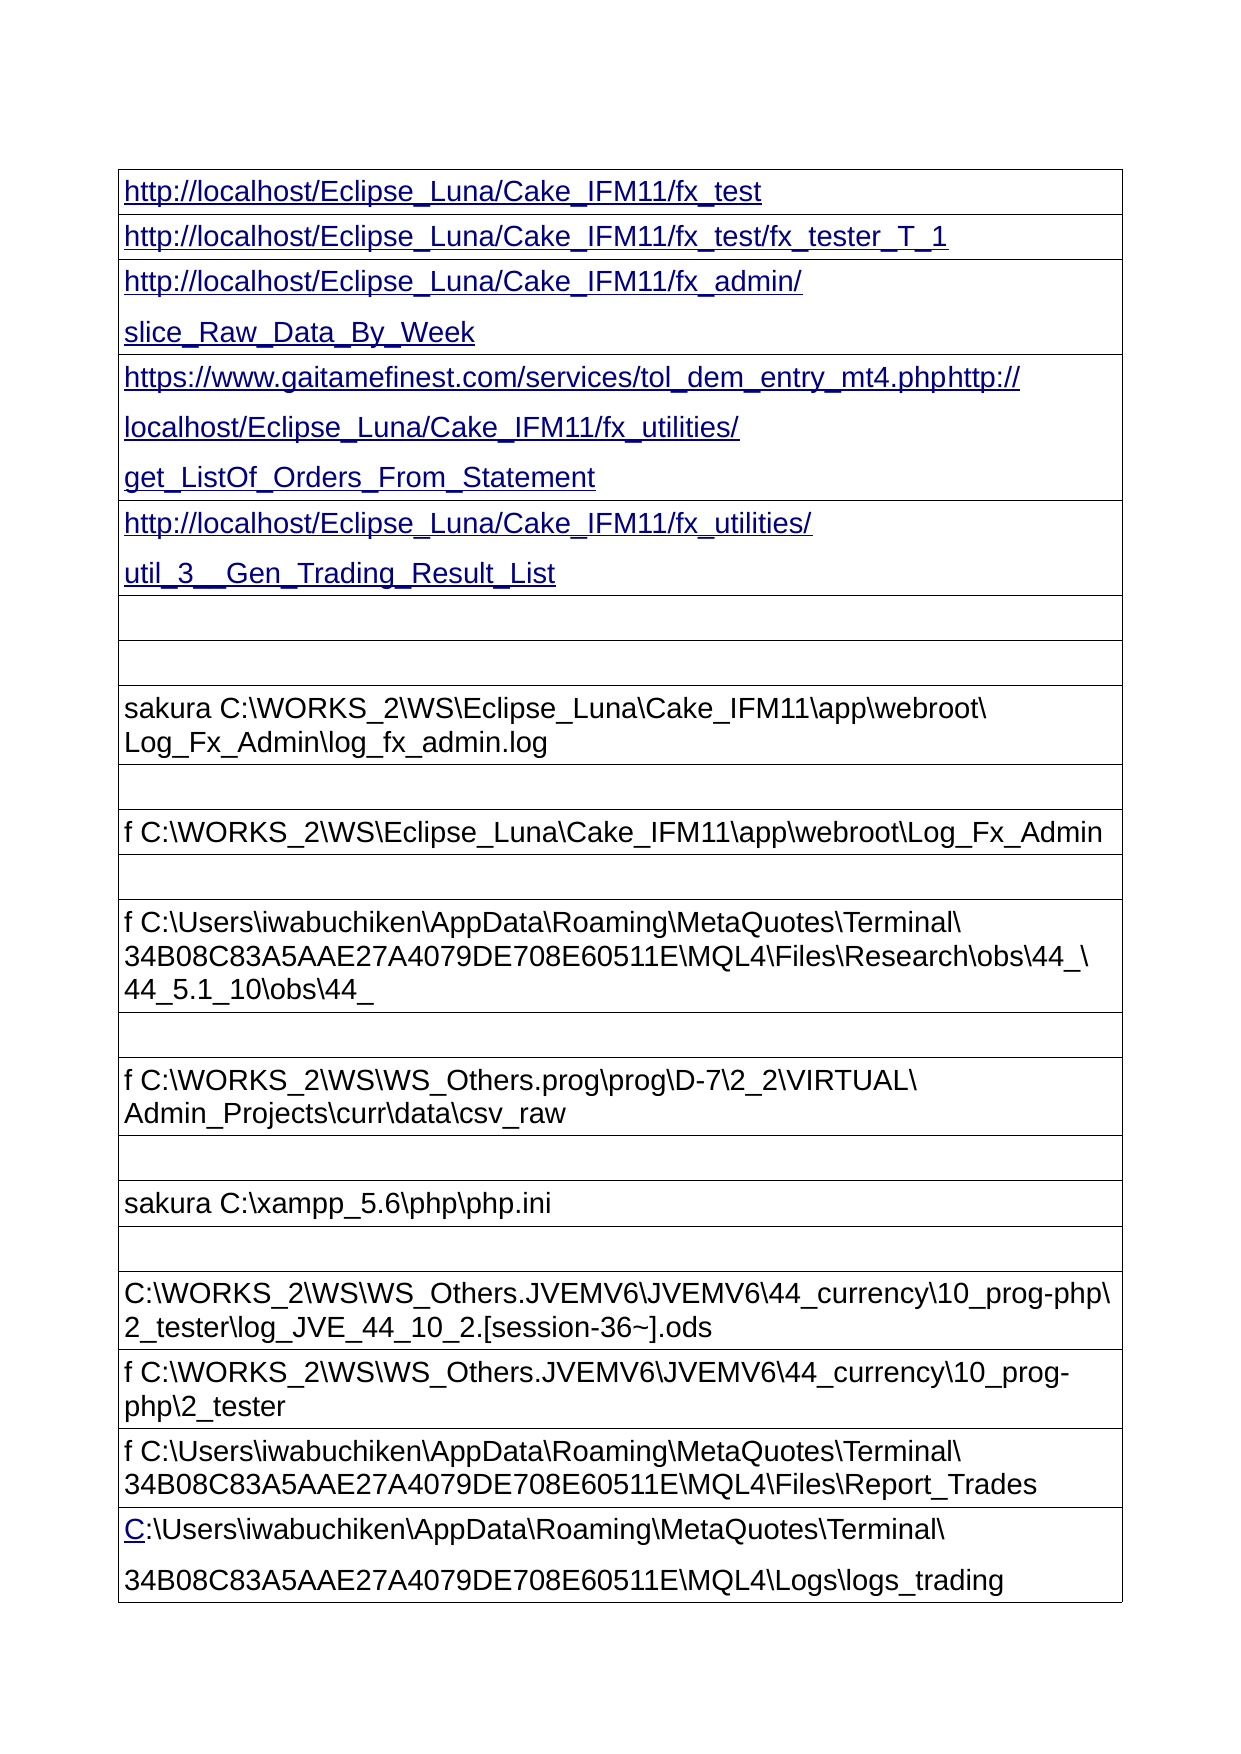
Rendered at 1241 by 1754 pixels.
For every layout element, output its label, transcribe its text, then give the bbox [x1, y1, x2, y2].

table_cell sakura C:\xampp_5.6\php\php.ini [119, 1181, 1122, 1226]
table_cell [119, 855, 1122, 899]
table_cell C:\Users\iwabuchiken\AppData\Roaming\MetaQuotes\Terminal\34B08C83A5AAE27A4079DE708E60511E\MQL4\Logs\logs_trading [119, 1508, 1122, 1602]
table_cell [119, 765, 1122, 809]
table_cell [119, 1136, 1122, 1180]
table_cell [119, 1013, 1122, 1057]
table_cell C:\WORKS_2\WS\WS_Others.JVEMV6\JVEMV6\44_currency\10_prog-php\2_tester\log_JVE_44_10_2.[session-36~].ods [119, 1272, 1122, 1349]
table_cell http://localhost/Eclipse_Luna/Cake_IFM11/fx_admin/slice_Raw_Data_By_Week [119, 260, 1122, 354]
table_cell f C:\WORKS_2\WS\WS_Others.prog\prog\D-7\2_2\VIRTUAL\Admin_Projects\curr\data\csv_raw [119, 1058, 1122, 1135]
table_cell f C:\WORKS_2\WS\WS_Others.JVEMV6\JVEMV6\44_currency\10_prog-php\2_tester [119, 1350, 1122, 1428]
table_cell f C:\Users\iwabuchiken\AppData\Roaming\MetaQuotes\Terminal\34B08C83A5AAE27A4079DE708E60511E\MQL4\Files\Report_Trades [119, 1429, 1122, 1507]
table_cell https://www.gaitamefinest.com/services/tol_dem_entry_mt4.phphttp://localhost/Eclipse_Luna/Cake_IFM11/fx_utilities/get_ListOf_Orders_From_Statement [119, 355, 1122, 500]
table_header http://localhost/Eclipse_Luna/Cake_IFM11/fx_test [119, 170, 1122, 213]
table_cell [119, 596, 1122, 640]
table_cell sakura C:\WORKS_2\WS\Eclipse_Luna\Cake_IFM11\app\webroot\Log_Fx_Admin\log_fx_admin.log [119, 686, 1122, 764]
table_cell http://localhost/Eclipse_Luna/Cake_IFM11/fx_utilities/util_3__Gen_Trading_Result_List [119, 501, 1122, 595]
table_cell http://localhost/Eclipse_Luna/Cake_IFM11/fx_test/fx_tester_T_1 [119, 215, 1122, 259]
table_cell f C:\Users\iwabuchiken\AppData\Roaming\MetaQuotes\Terminal\34B08C83A5AAE27A4079DE708E60511E\MQL4\Files\Research\obs\44_\44_5.1_10\obs\44_ [119, 900, 1122, 1012]
table_cell f C:\WORKS_2\WS\Eclipse_Luna\Cake_IFM11\app\webroot\Log_Fx_Admin [119, 810, 1122, 854]
table_cell [119, 1227, 1122, 1271]
table_cell [119, 641, 1122, 685]
